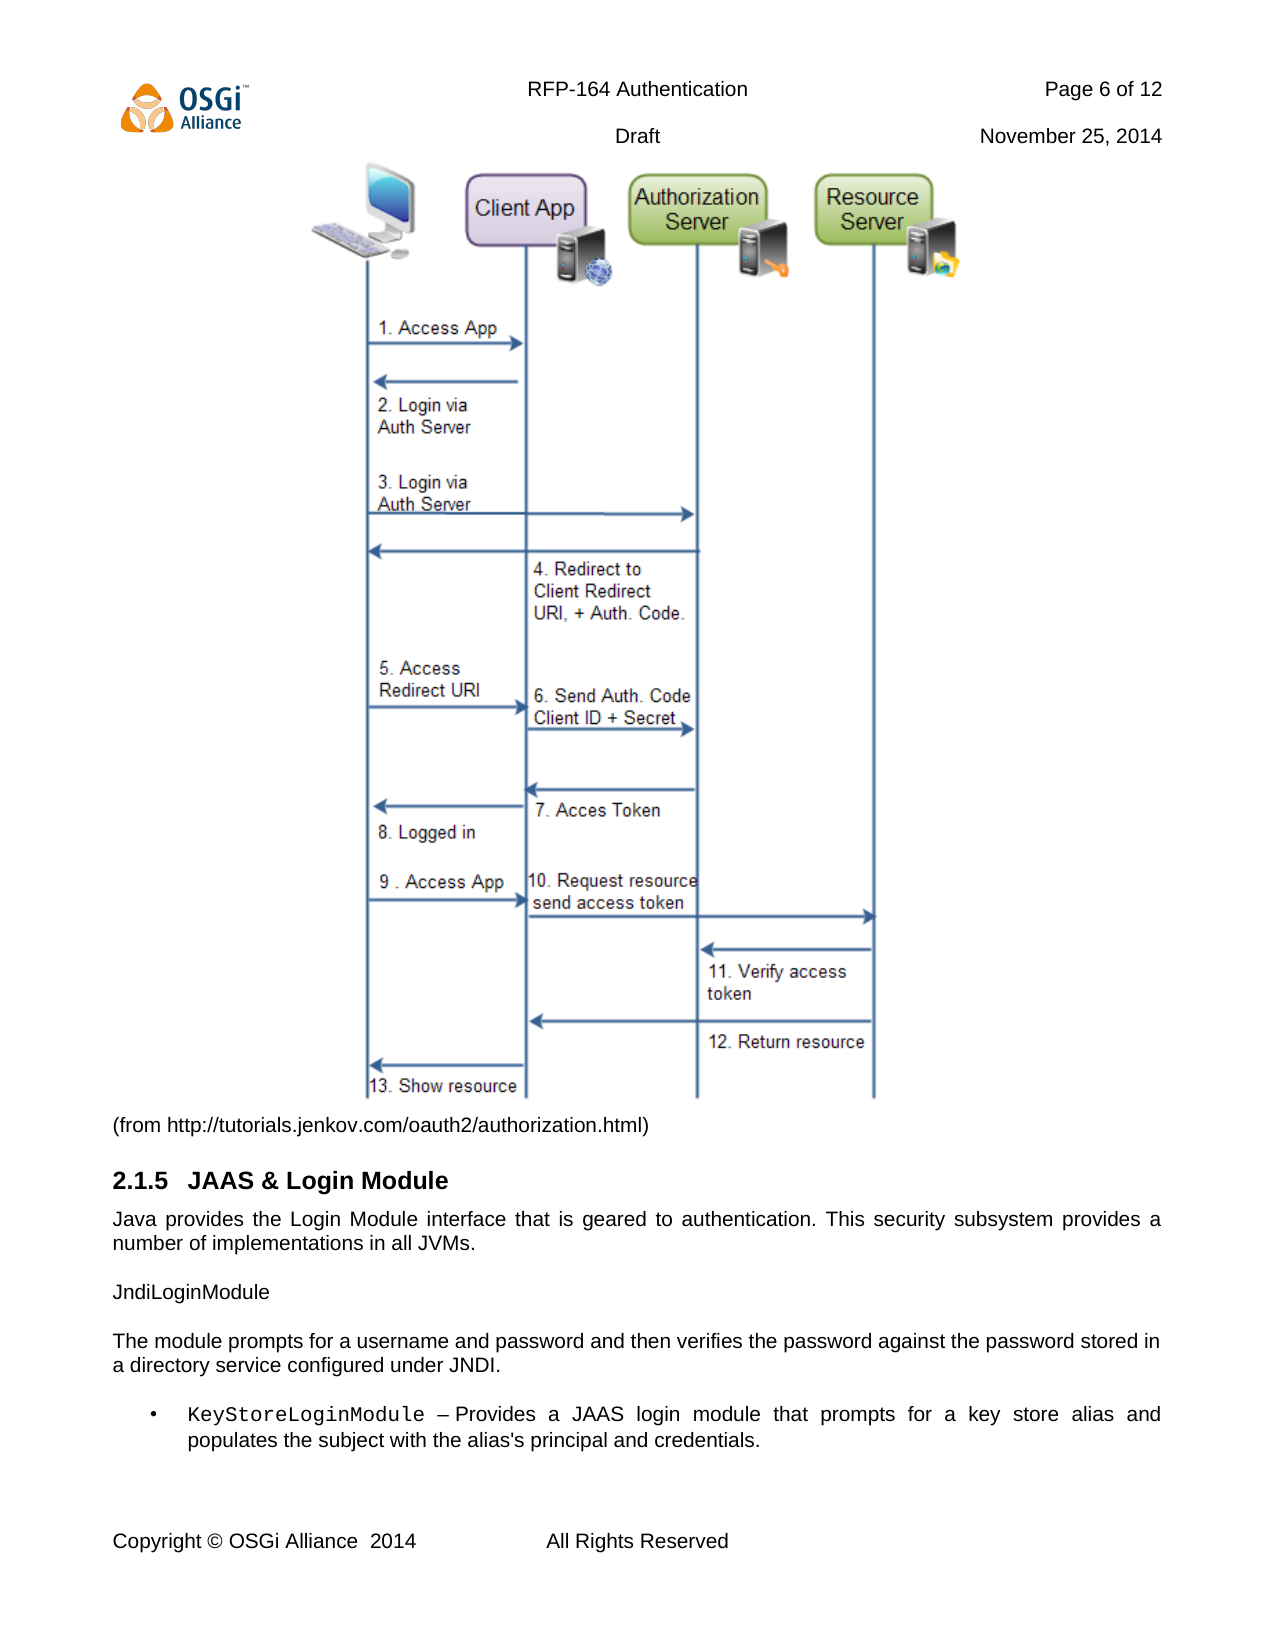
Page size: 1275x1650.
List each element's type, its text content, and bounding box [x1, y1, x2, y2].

text The module prompts for a username and password and then verifies the password against the password stored in a directory service configured under JNDI. [112, 1329, 1162, 1377]
picture [298, 158, 977, 1113]
subtitle JAAS & Login Module [112, 1166, 1162, 1194]
picture [113, 76, 257, 140]
list KeyStoreLoginModule – Provides a JAAS login module that prompts for a key store alias and populates the subject with the alias's principal and credentials. [150, 1402, 1162, 1452]
text (from http://tutorials.jenkov.com/oauth2/authorization.html) [112, 159, 1162, 1137]
text JndiLoginModule [112, 1280, 1162, 1304]
text Java provides the Login Module interface that is geared to authentication. This security subsystem provides a number of implementations in all JVMs. [112, 1207, 1162, 1255]
